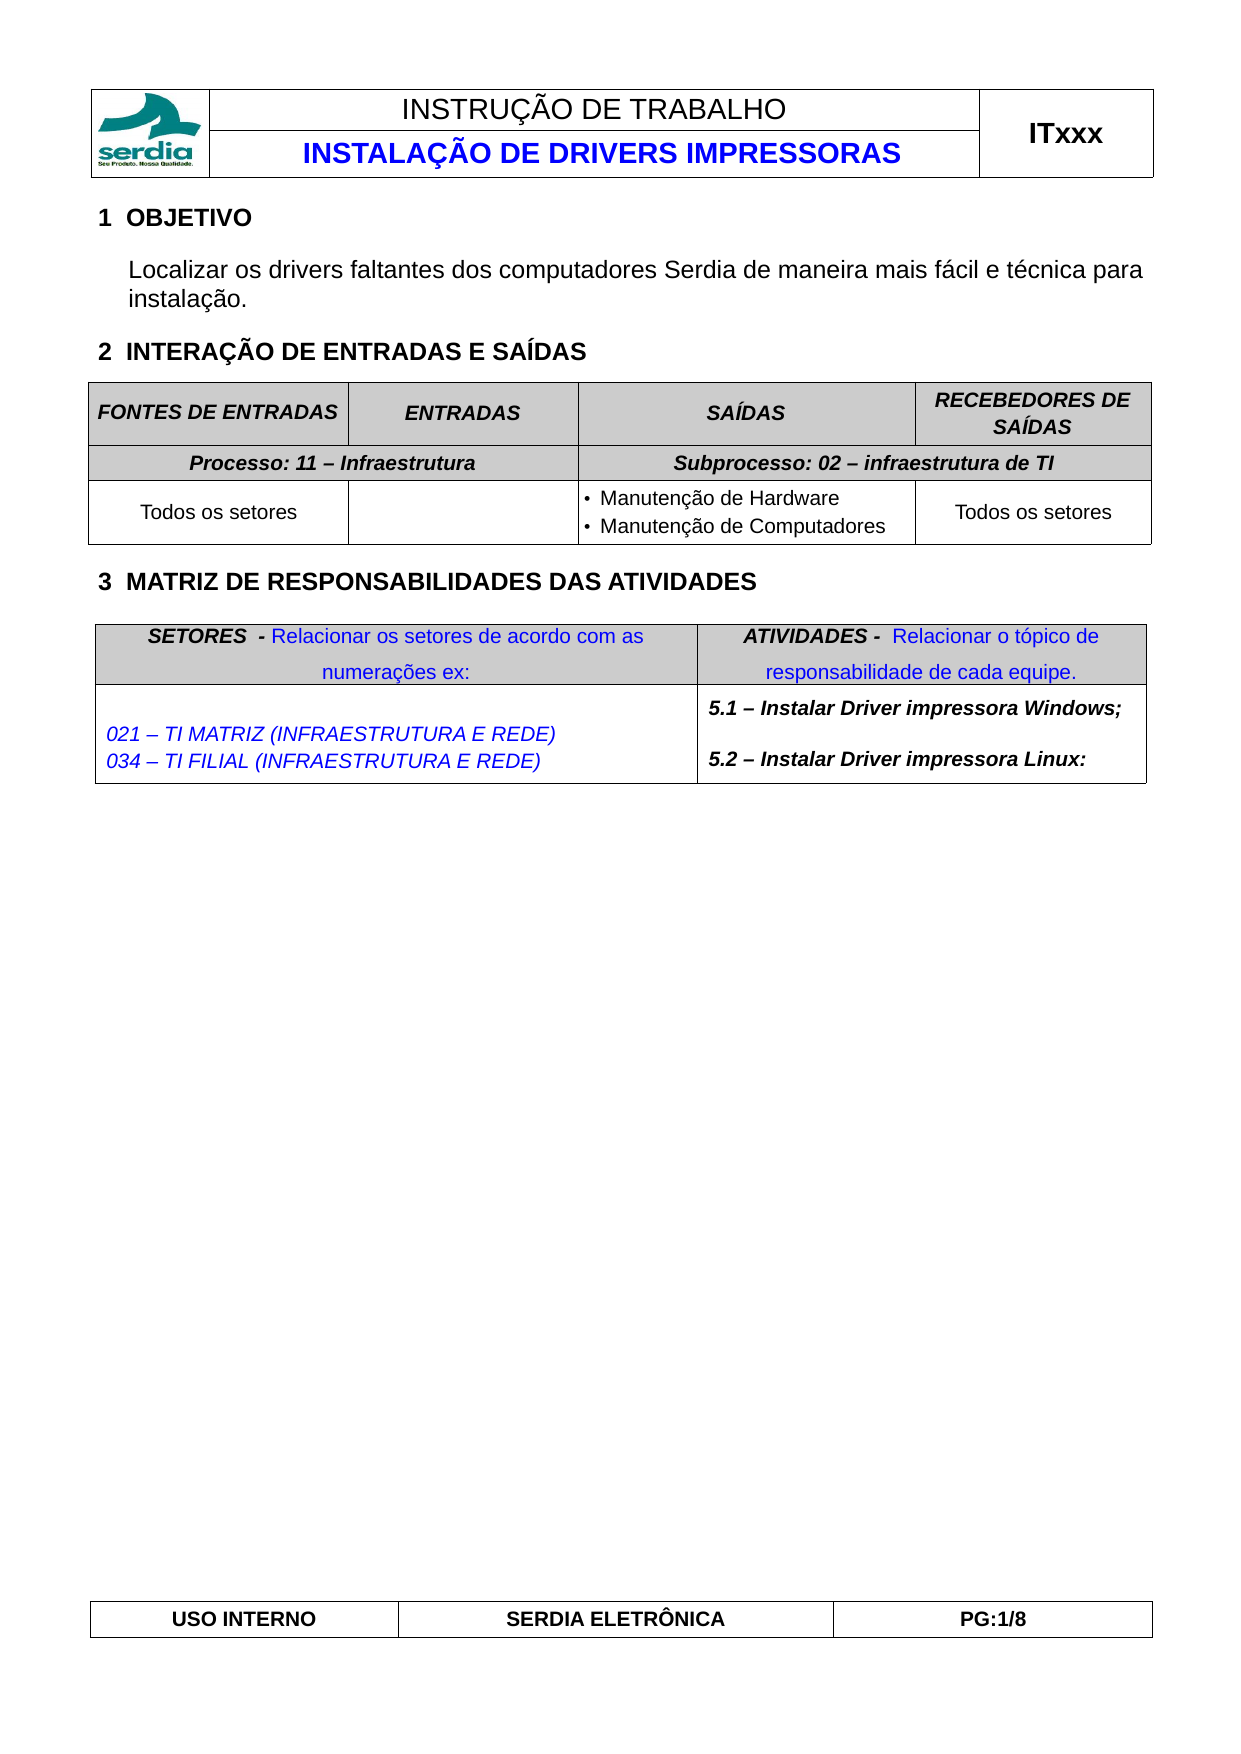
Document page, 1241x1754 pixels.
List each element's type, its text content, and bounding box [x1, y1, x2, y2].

list Localizar os drivers faltantes dos computadores Serdia de maneira mais fácil e técnica para instalação. [91, 256, 1151, 313]
table_cell Todos os setores [916, 481, 1151, 543]
table_cell [349, 481, 578, 543]
table_cell Manutenção de Hardware Manutenção de Computadores [579, 481, 915, 543]
table_cell Subprocesso: 02 – infraestrutura de TI [579, 446, 1151, 480]
table_header ENTRADAS [349, 383, 578, 445]
table_header ATIVIDADES - Relacionar o tópico de responsabilidade de cada equipe. [698, 625, 1146, 684]
table_header RECEBEDORES DE SAÍDAS [916, 383, 1151, 445]
table_cell Todos os setores [89, 481, 348, 543]
table_cell Processo: 11 – Infraestrutura [89, 446, 578, 480]
table_header FONTES DE ENTRADAS [89, 383, 348, 445]
table_header SAÍDAS [579, 383, 915, 445]
table_header SETORES - Relacionar os setores de acordo com as numerações ex: [96, 625, 697, 684]
list MATRIZ DE RESPONSABILIDADES DAS ATIVIDADES [91, 567, 1151, 596]
picture [98, 93, 202, 167]
table_cell 5.1 – Instalar Driver impressora Windows; 5.2 – Instalar Driver impressora Linux: [698, 685, 1146, 783]
list INTERAÇÃO DE ENTRADAS E SAÍDAS [91, 337, 1151, 366]
table_cell 021 – TI MATRIZ (INFRAESTRUTURA E REDE) 034 – TI FILIAL (INFRAESTRUTURA E REDE) [96, 685, 697, 783]
list OBJETIVO [91, 203, 1151, 232]
